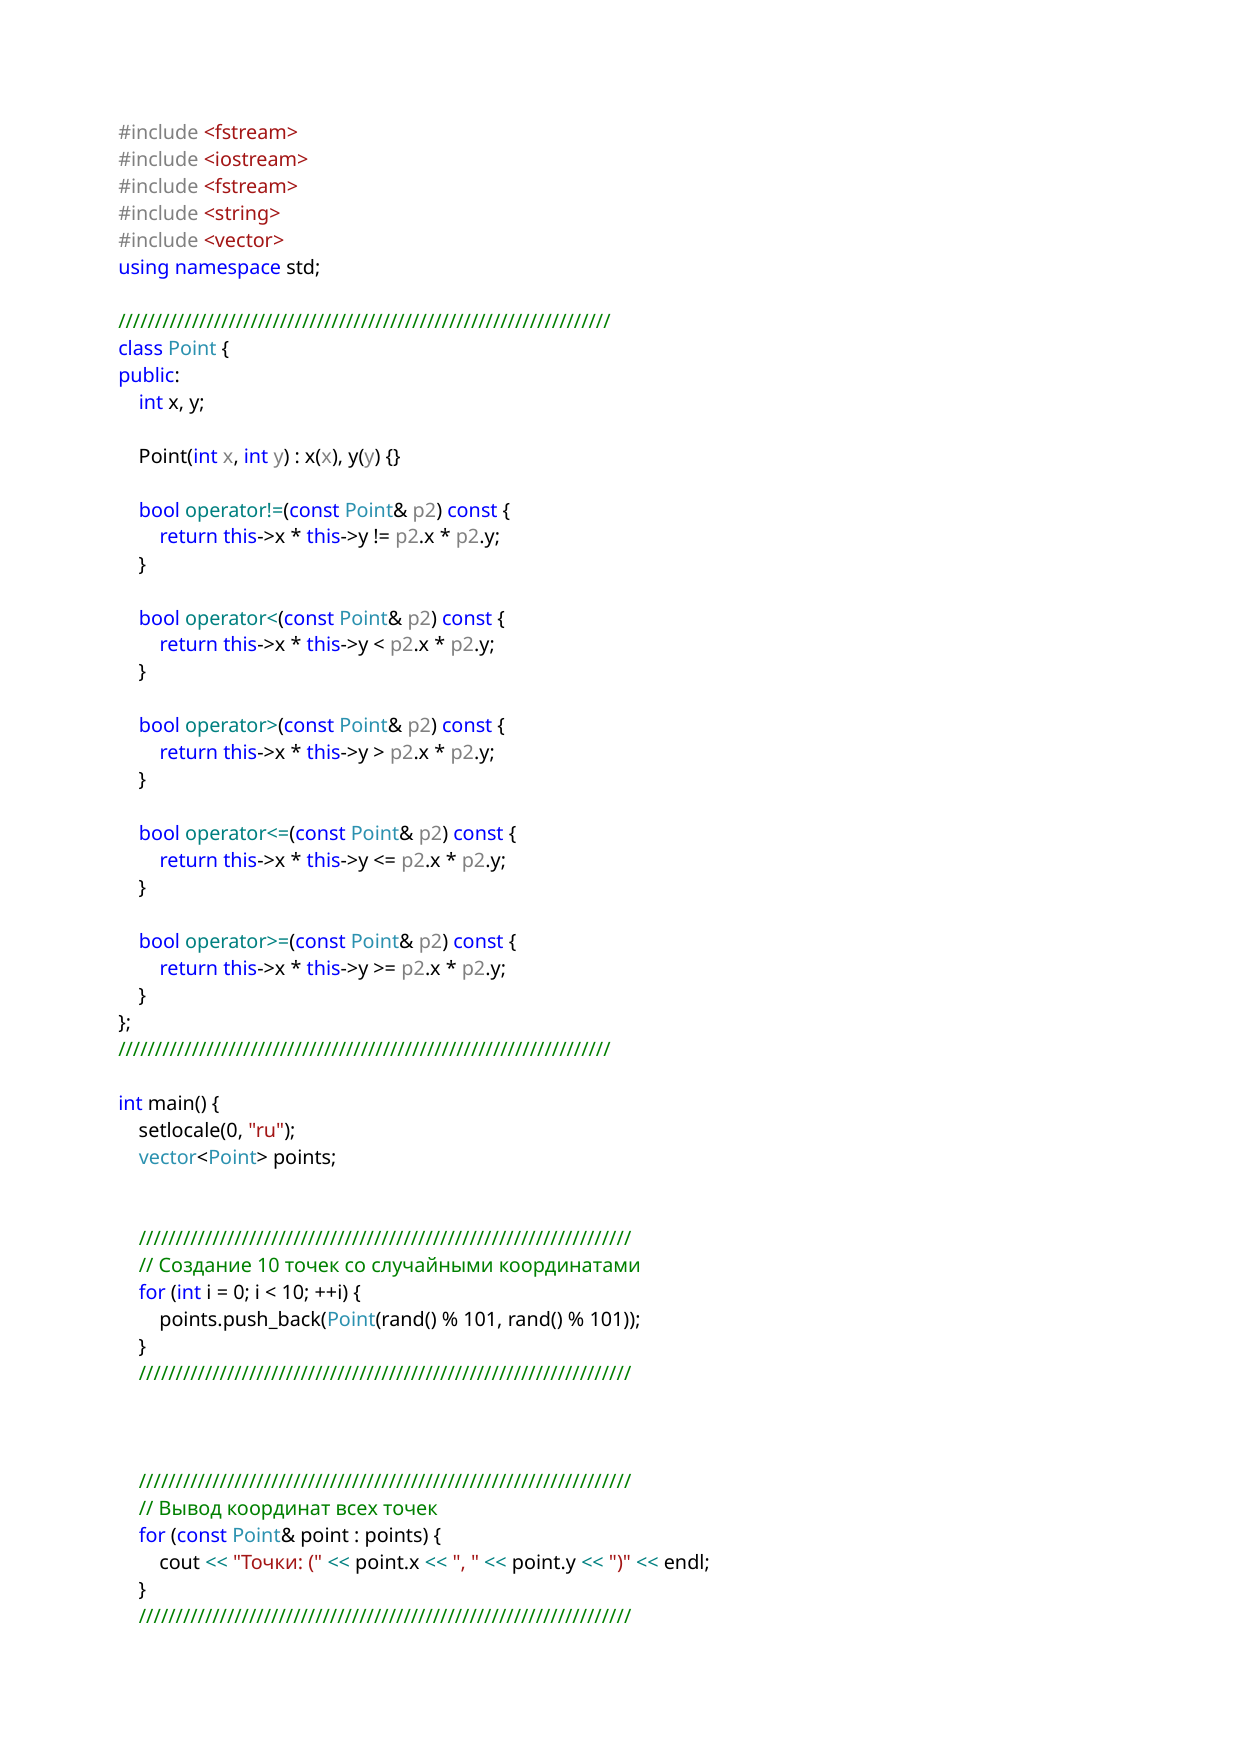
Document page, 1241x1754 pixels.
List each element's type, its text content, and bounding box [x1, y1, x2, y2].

text bool operator<(const Point& p2) const { [118, 604, 1122, 631]
text #include <iostream> [118, 145, 1122, 172]
text using namespace std; [118, 253, 1122, 280]
text for (int i = 0; i < 10; ++i) { [118, 1278, 1122, 1305]
text class Point { [118, 334, 1122, 361]
text points.push_back(Point(rand() % 101, rand() % 101)); [118, 1305, 1122, 1332]
text } [118, 658, 1122, 685]
text cout << "Точки: (" << point.x << ", " << point.y << ")" << endl; [118, 1548, 1122, 1575]
text int main() { [118, 1089, 1122, 1116]
text #include <vector> [118, 226, 1122, 253]
text // Вывод координат всех точек [118, 1494, 1122, 1521]
text return this->x * this->y > p2.x * p2.y; [118, 739, 1122, 766]
text #include <fstream> [118, 118, 1122, 145]
text setlocale(0, "ru"); [118, 1116, 1122, 1143]
text vector<Point> points; [118, 1143, 1122, 1170]
text /////////////////////////////////////////////////////////////////// [118, 1224, 1122, 1251]
text /////////////////////////////////////////////////////////////////// [118, 1602, 1122, 1629]
text Point(int x, int y) : x(x), y(y) {} [118, 442, 1122, 469]
text } [118, 1575, 1122, 1602]
text /////////////////////////////////////////////////////////////////// [118, 1359, 1122, 1386]
text } [118, 550, 1122, 577]
text // Создание 10 точек со случайными координатами [118, 1251, 1122, 1278]
text bool operator<=(const Point& p2) const { [118, 819, 1122, 847]
text } [118, 1332, 1122, 1359]
text bool operator>(const Point& p2) const { [118, 712, 1122, 739]
text public: [118, 361, 1122, 388]
text return this->x * this->y < p2.x * p2.y; [118, 631, 1122, 658]
text #include <fstream> [118, 172, 1122, 199]
text bool operator!=(const Point& p2) const { [118, 496, 1122, 523]
text return this->x * this->y >= p2.x * p2.y; [118, 954, 1122, 981]
text } [118, 766, 1122, 793]
text /////////////////////////////////////////////////////////////////// [118, 307, 1122, 334]
text /////////////////////////////////////////////////////////////////// [118, 1467, 1122, 1494]
text }; [118, 1008, 1122, 1035]
text for (const Point& point : points) { [118, 1521, 1122, 1548]
text } [118, 873, 1122, 901]
text } [118, 981, 1122, 1008]
text return this->x * this->y != p2.x * p2.y; [118, 523, 1122, 550]
text bool operator>=(const Point& p2) const { [118, 927, 1122, 954]
text /////////////////////////////////////////////////////////////////// [118, 1035, 1122, 1062]
text int x, y; [118, 388, 1122, 415]
text #include <string> [118, 199, 1122, 226]
text return this->x * this->y <= p2.x * p2.y; [118, 847, 1122, 873]
